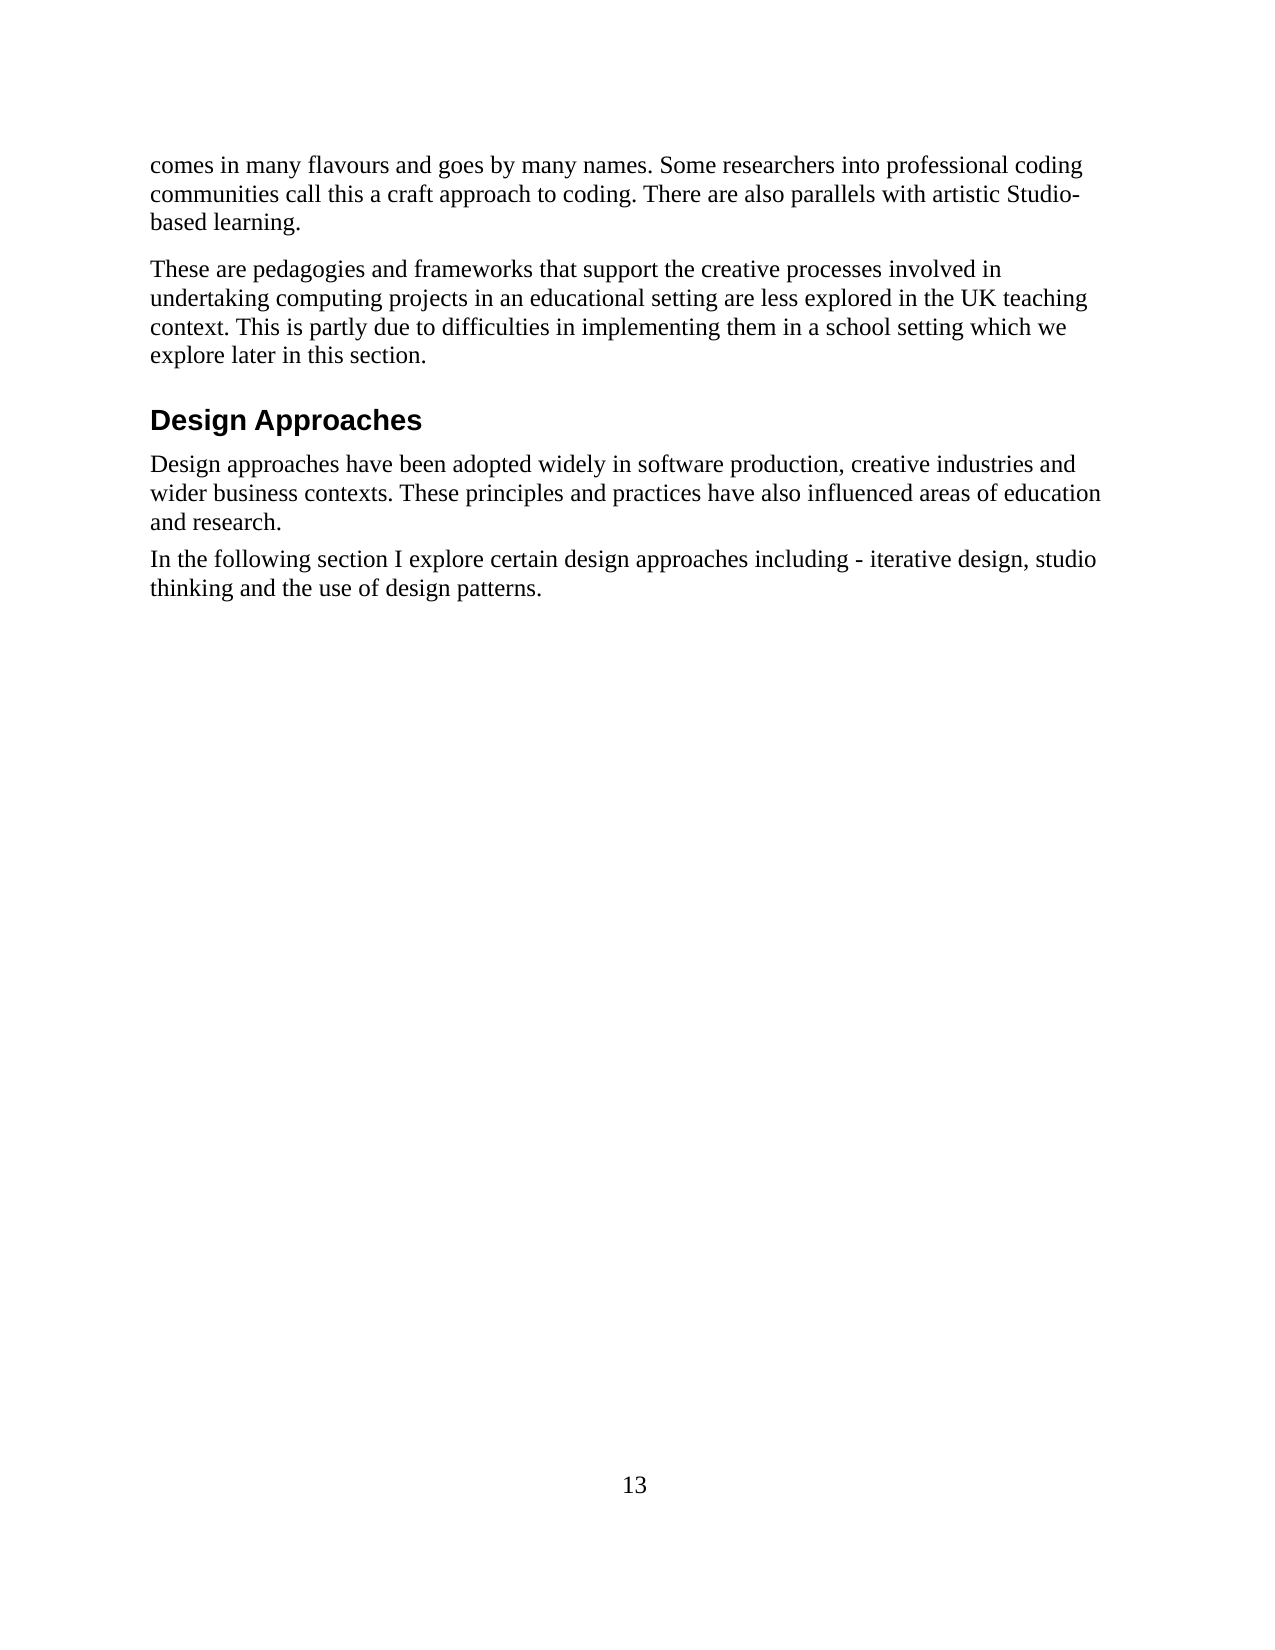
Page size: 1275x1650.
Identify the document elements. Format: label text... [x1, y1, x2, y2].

subtitle Design Approaches [150, 403, 1125, 437]
text comes in many flavours and goes by many names. Some researchers into professional coding communities call this a craft approach to coding. There are also parallels with artistic Studio-based learning. [150, 150, 1125, 236]
text These are pedagogies and frameworks that support the creative processes involved in undertaking computing projects in an educational setting are less explored in the UK teaching context. This is partly due to difficulties in implementing them in a school setting which we explore later in this section. [150, 254, 1125, 369]
text Design approaches have been adopted widely in software production, creative industries and wider business contexts. These principles and practices have also influenced areas of education and research. [150, 449, 1125, 535]
text In the following section I explore certain design approaches including - iterative design, studio thinking and the use of design patterns. [150, 544, 1125, 602]
